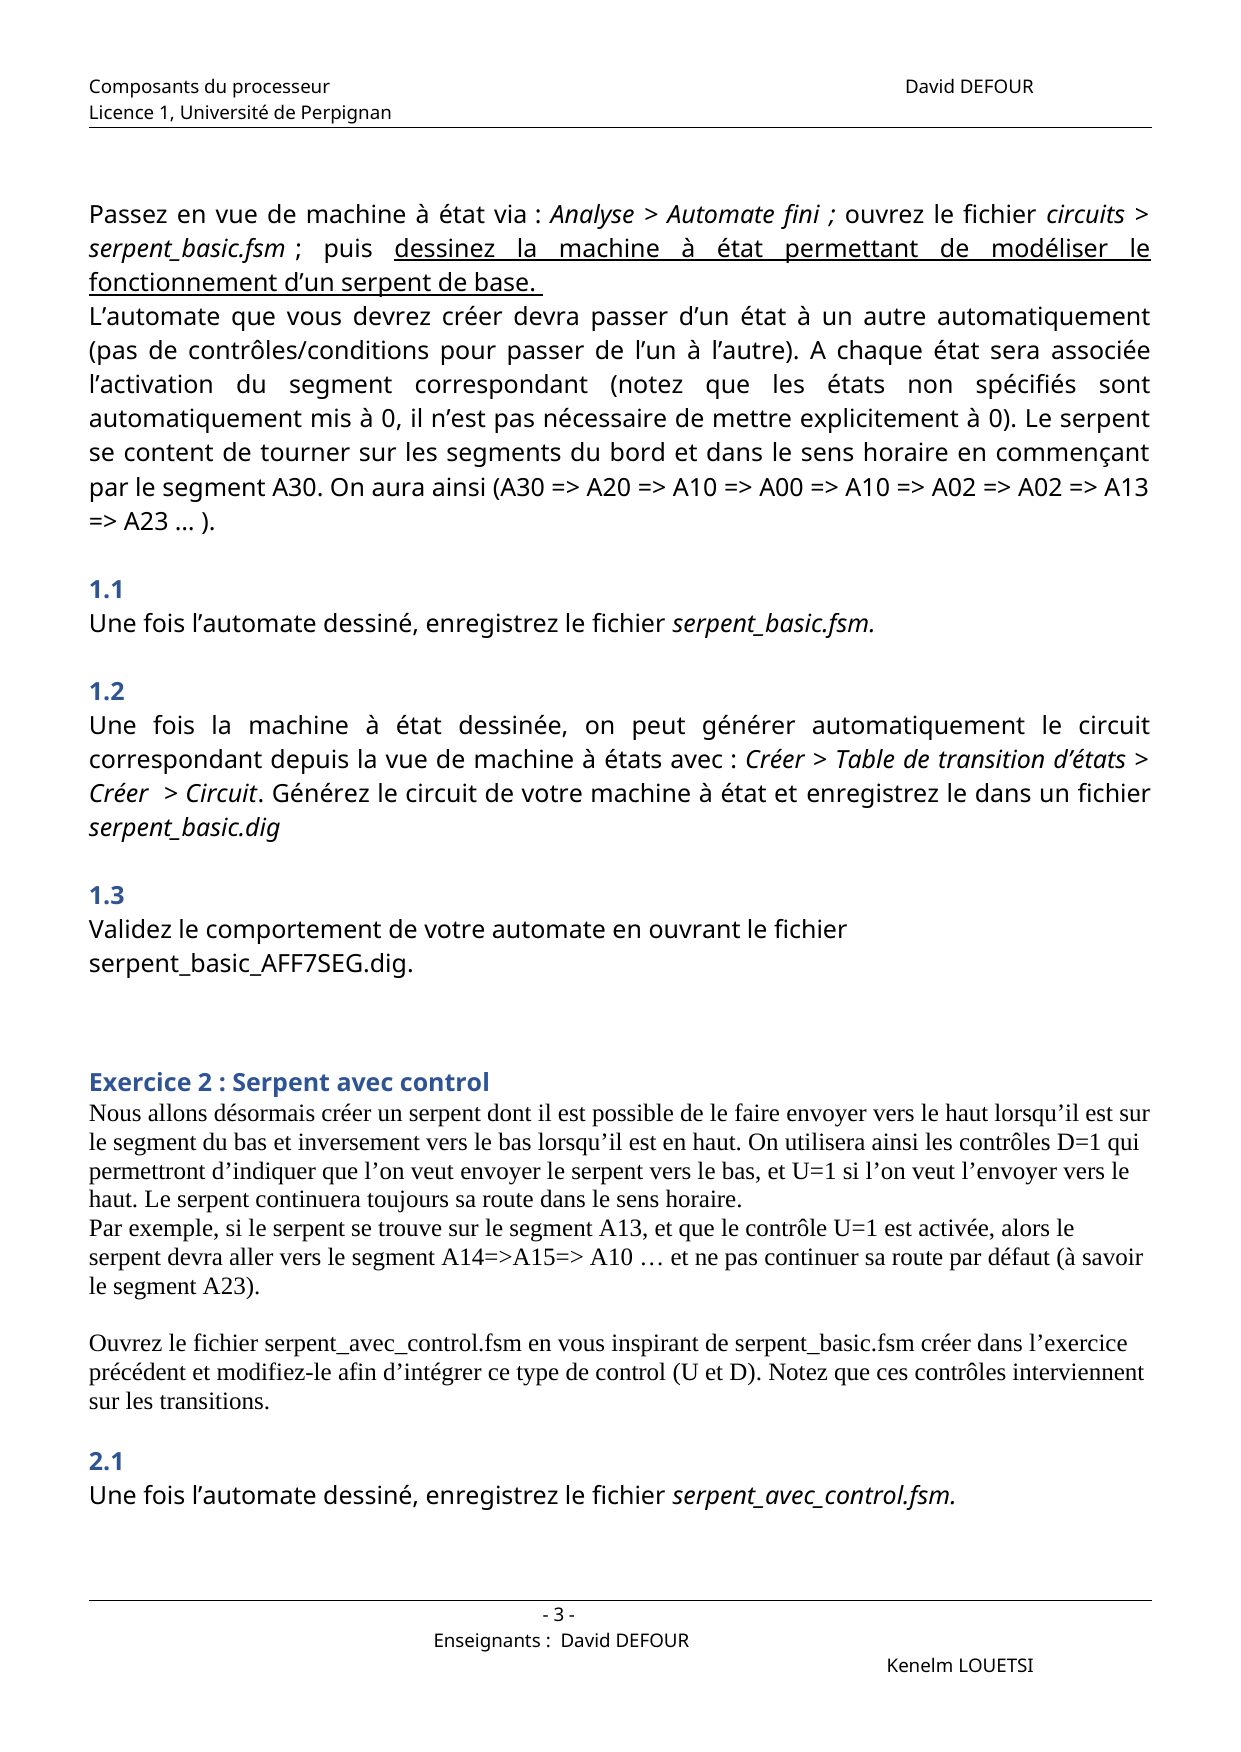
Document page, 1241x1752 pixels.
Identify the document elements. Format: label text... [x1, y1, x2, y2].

text 1.1 [89, 571, 1152, 605]
text Ouvrez le fichier serpent_avec_control.fsm en vous inspirant de serpent_basic.fsm créer dans l’exercice précédent et modifiez-le afin d’intégrer ce type de control (U et D). Notez que ces contrôles interviennent sur les transitions. [89, 1328, 1152, 1414]
text 2.1 [89, 1443, 1152, 1477]
subtitle Exercice 2 : Serpent avec control [89, 1064, 1152, 1098]
text L’automate que vous devrez créer devra passer d’un état à un autre automatiquement (pas de contrôles/conditions pour passer de l’un à l’autre). A chaque état sera associée l’activation du segment correspondant (notez que les états non spécifiés sont automatiquement mis à 0, il n’est pas nécessaire de mettre explicitement à 0). Le serpent se content de tourner sur les segments du bord et dans le sens horaire en commençant par le segment A30. On aura ainsi (A30 => A20 => A10 => A00 => A10 => A02 => A02 => A13 => A23 … ). [89, 299, 1152, 537]
text 1.3 [89, 878, 1152, 912]
text Nous allons désormais créer un serpent dont il est possible de le faire envoyer vers le haut lorsqu’il est sur le segment du bas et inversement vers le bas lorsqu’il est en haut. On utilisera ainsi les contrôles D=1 qui permettront d’indiquer que l’on veut envoyer le serpent vers le bas, et U=1 si l’on veut l’envoyer vers le haut. Le serpent continuera toujours sa route dans le sens horaire. [89, 1098, 1152, 1213]
text Une fois la machine à état dessinée, on peut générer automatiquement le circuit correspondant depuis la vue de machine à états avec : Créer > Table de transition d’états > Créer > Circuit. Générez le circuit de votre machine à état et enregistrez le dans un fichier serpent_basic.dig [89, 708, 1152, 844]
text Par exemple, si le serpent se trouve sur le segment A13, et que le contrôle U=1 est activée, alors le serpent devra aller vers le segment A14=>A15=> A10 … et ne pas continuer sa route par défaut (à savoir le segment A23). [89, 1213, 1152, 1299]
text Validez le comportement de votre automate en ouvrant le fichier serpent_basic_AFF7SEG.dig. [89, 912, 1152, 980]
text 1.2 [89, 673, 1152, 708]
text Passez en vue de machine à état via : Analyse > Automate fini ; ouvrez le fichier circuits > serpent_basic.fsm ; puis dessinez la machine à état permettant de modéliser le fonctionnement d’un serpent de base. [89, 197, 1152, 299]
text Une fois l’automate dessiné, enregistrez le fichier serpent_avec_control.fsm. [89, 1477, 1152, 1511]
text Une fois l’automate dessiné, enregistrez le fichier serpent_basic.fsm. [89, 605, 1152, 639]
